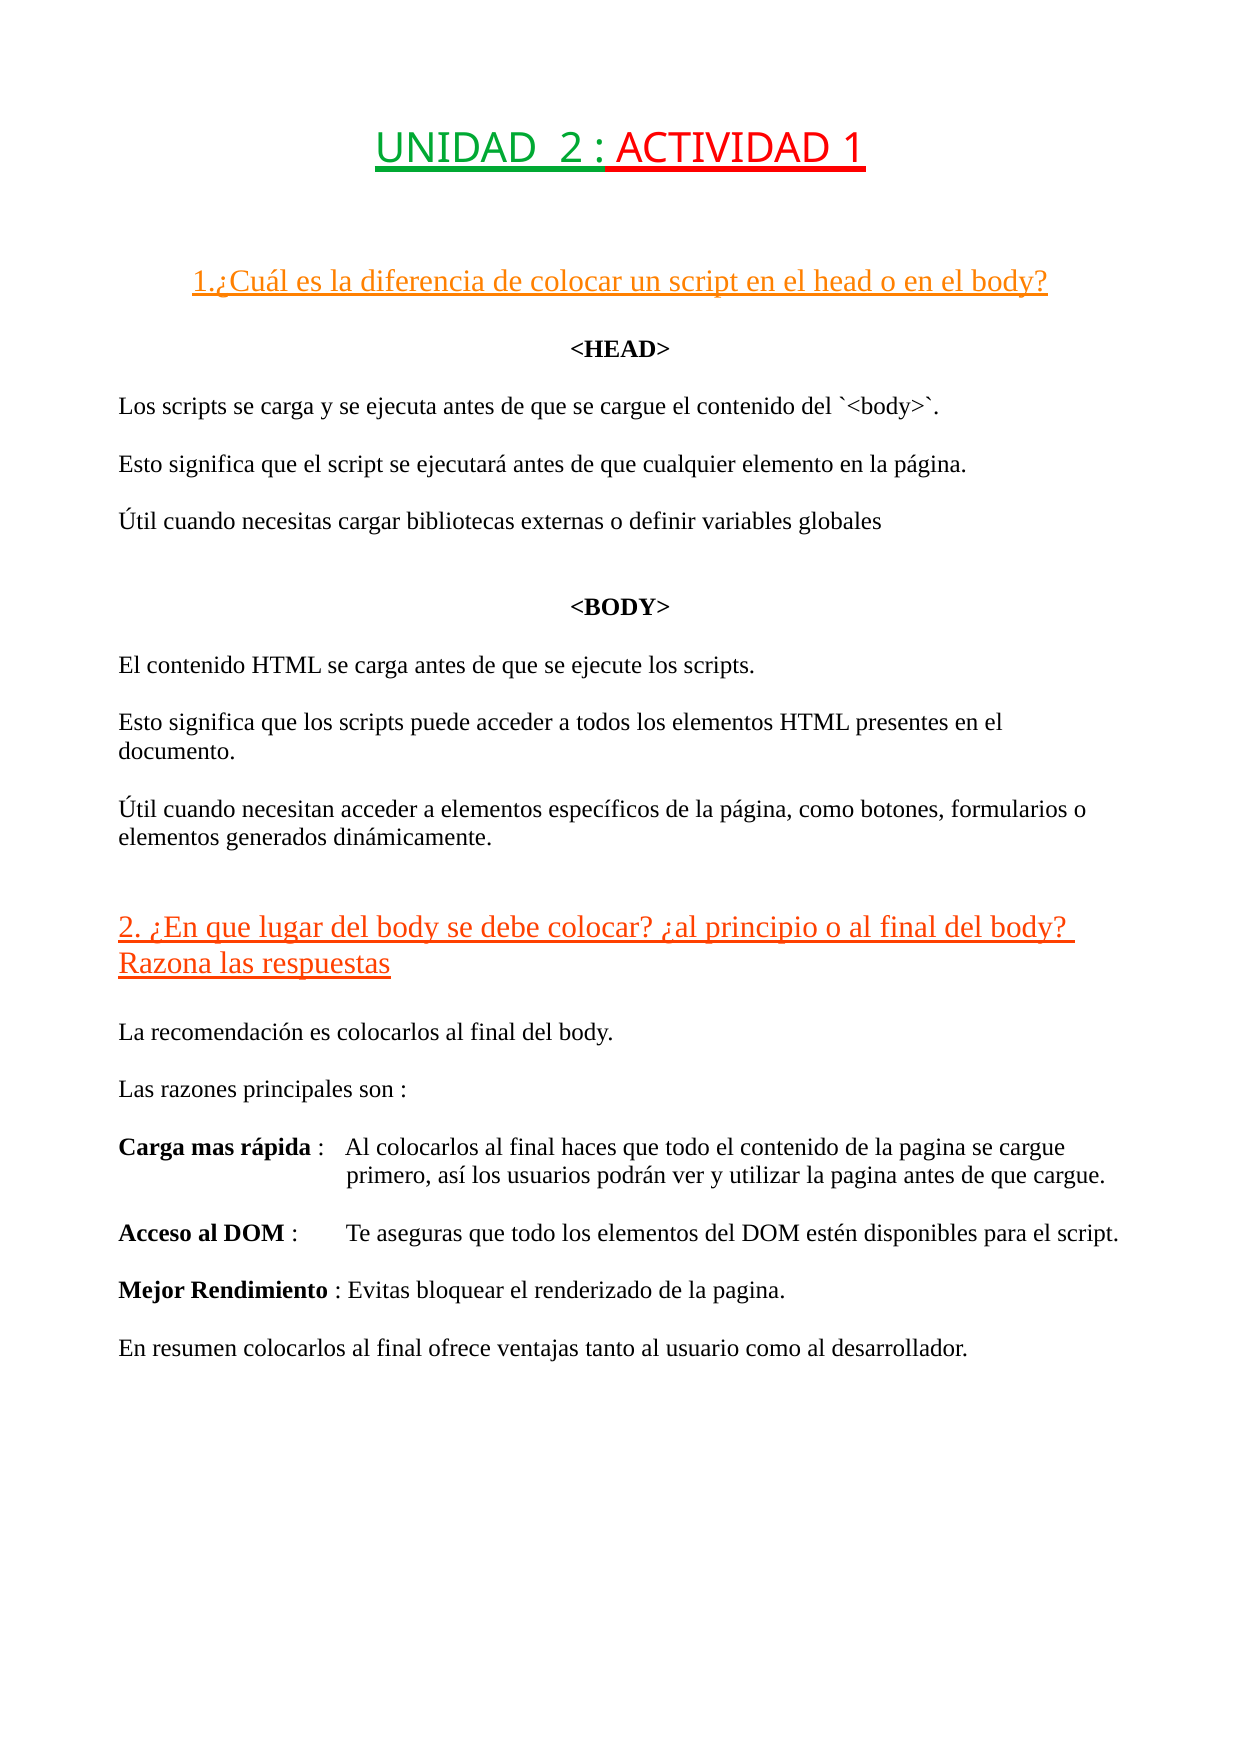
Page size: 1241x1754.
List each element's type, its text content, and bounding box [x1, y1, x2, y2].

text <HEAD> [118, 334, 1122, 362]
text Las razones principales son : [118, 1074, 1122, 1103]
text En resumen colocarlos al final ofrece ventajas tanto al usuario como al desarrollador. [118, 1333, 1122, 1362]
text Útil cuando necesitas cargar bibliotecas externas o definir variables globales [118, 506, 1122, 535]
text El contenido HTML se carga antes de que se ejecute los scripts. [118, 650, 1122, 679]
text Los scripts se carga y se ejecuta antes de que se cargue el contenido del `<body>`. [118, 391, 1122, 420]
text Esto significa que los scripts puede acceder a todos los elementos HTML presentes en el documento. [118, 707, 1122, 765]
text La recomendación es colocarlos al final del body. [118, 1017, 1122, 1045]
text 2. ¿En que lugar del body se debe colocar? ¿al principio o al final del body? Razona las respuestas [118, 909, 1122, 981]
text Acceso al DOM : Te aseguras que todo los elementos del DOM estén disponibles para el script. [118, 1218, 1122, 1247]
text Carga mas rápida : Al colocarlos al final haces que todo el contenido de la pagina se cargue primero, así los usuarios podrán ver y utilizar la pagina antes de que cargue. [118, 1132, 1122, 1189]
text Mejor Rendimiento : Evitas bloquear el renderizado de la pagina. [118, 1275, 1122, 1304]
text Esto significa que el script se ejecutará antes de que cualquier elemento en la página. [118, 449, 1122, 477]
text 1.¿Cuál es la diferencia de colocar un script en el head o en el body? [118, 262, 1122, 298]
text <BODY> [118, 592, 1122, 621]
text Útil cuando necesitan acceder a elementos específicos de la página, como botones, formularios o elementos generados dinámicamente. [118, 794, 1122, 851]
